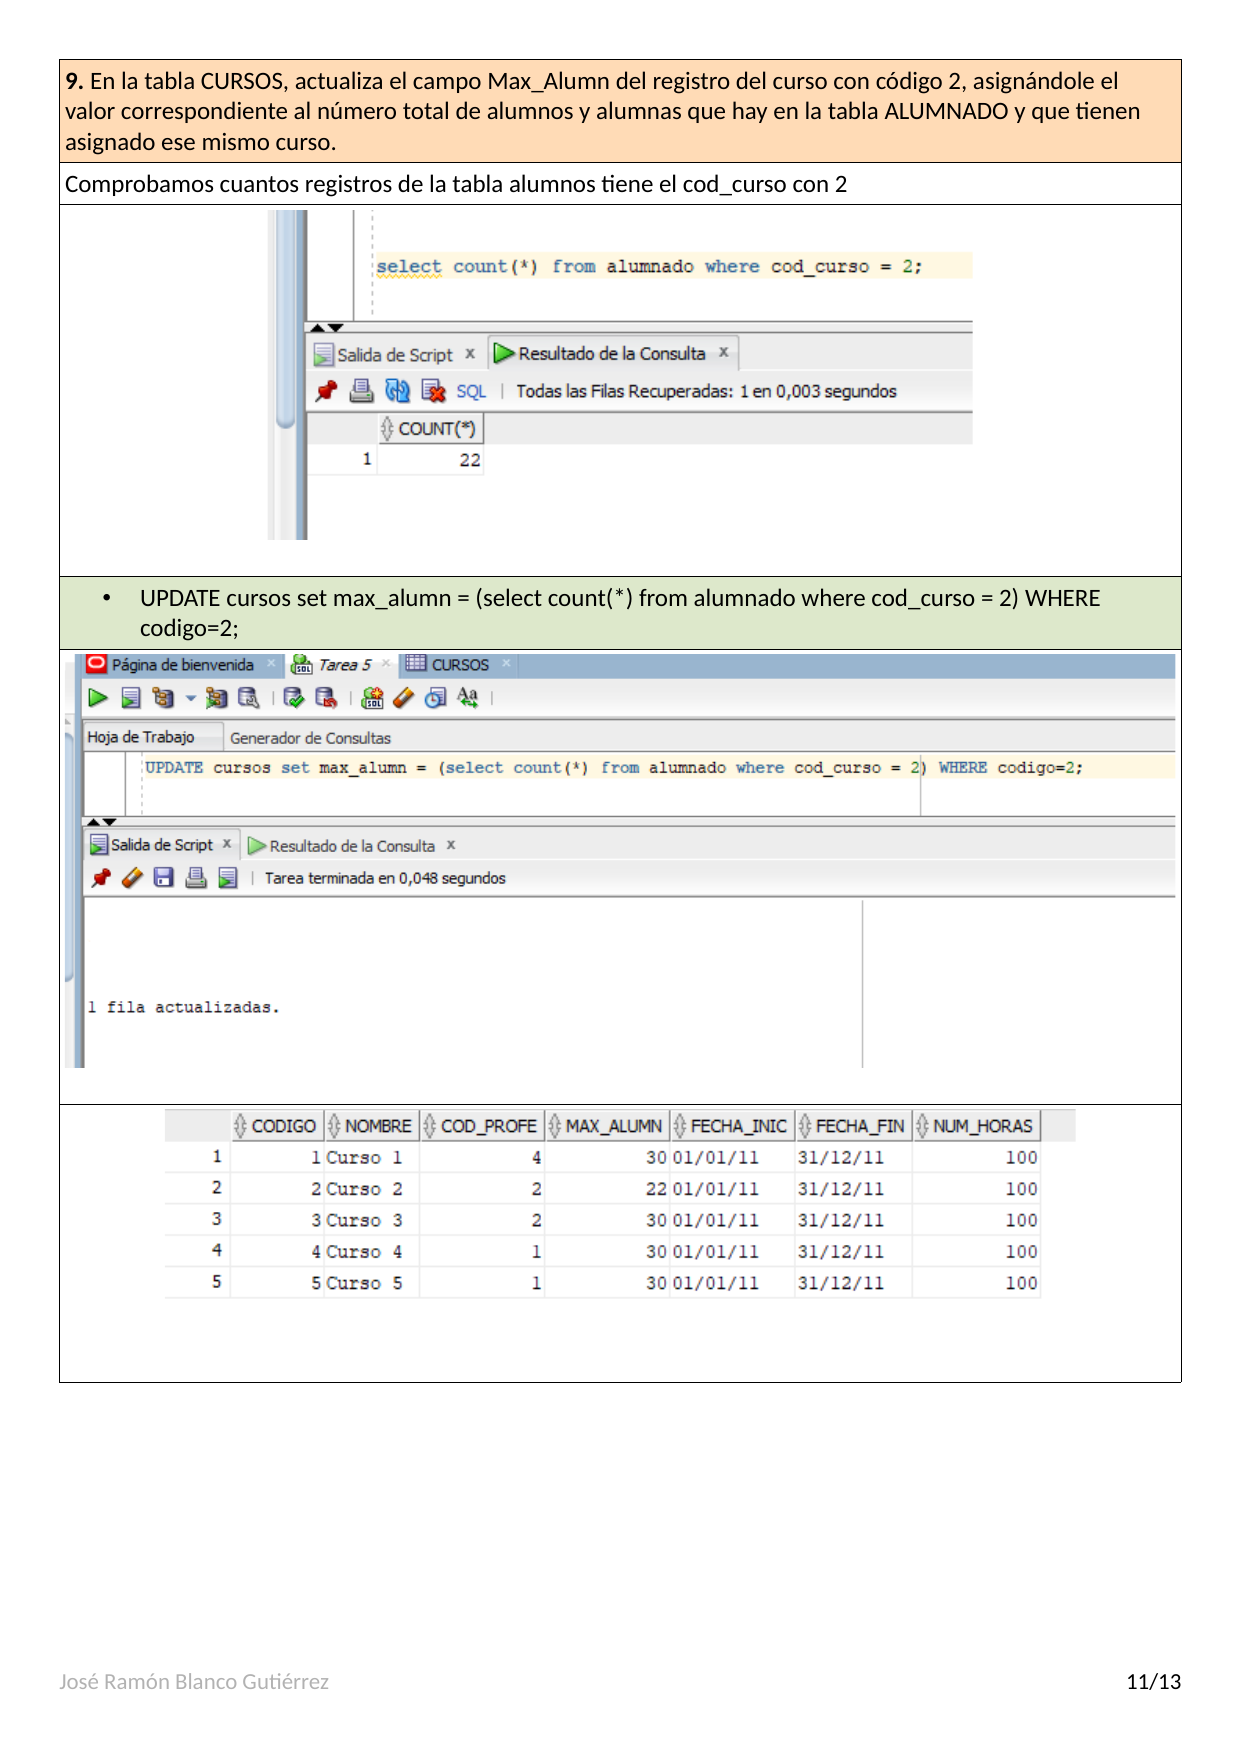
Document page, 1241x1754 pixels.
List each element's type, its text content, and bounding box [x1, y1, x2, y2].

picture [64, 654, 1176, 1068]
picture [267, 210, 973, 540]
table_cell Comprobamos cuantos registros de la tabla alumnos tiene el cod_curso con 2 [60, 163, 1181, 204]
table_cell UPDATE cursos set max_alumn = (select count(*) from alumnado where cod_curso = 2) WHERE codigo=2; [60, 577, 1181, 649]
table_cell [60, 1105, 1181, 1382]
table_header 9. En la tabla CURSOS, actualiza el campo Max_Alumn del registro del curso con código 2, asignándole el valor correspondiente al número total de alumnos y alumnas que hay en la tabla ALUMNADO y que tienen asignado ese mismo curso. [60, 60, 1181, 162]
table_cell [60, 205, 1181, 576]
picture [164, 1109, 1076, 1346]
table_cell [60, 650, 1181, 1104]
